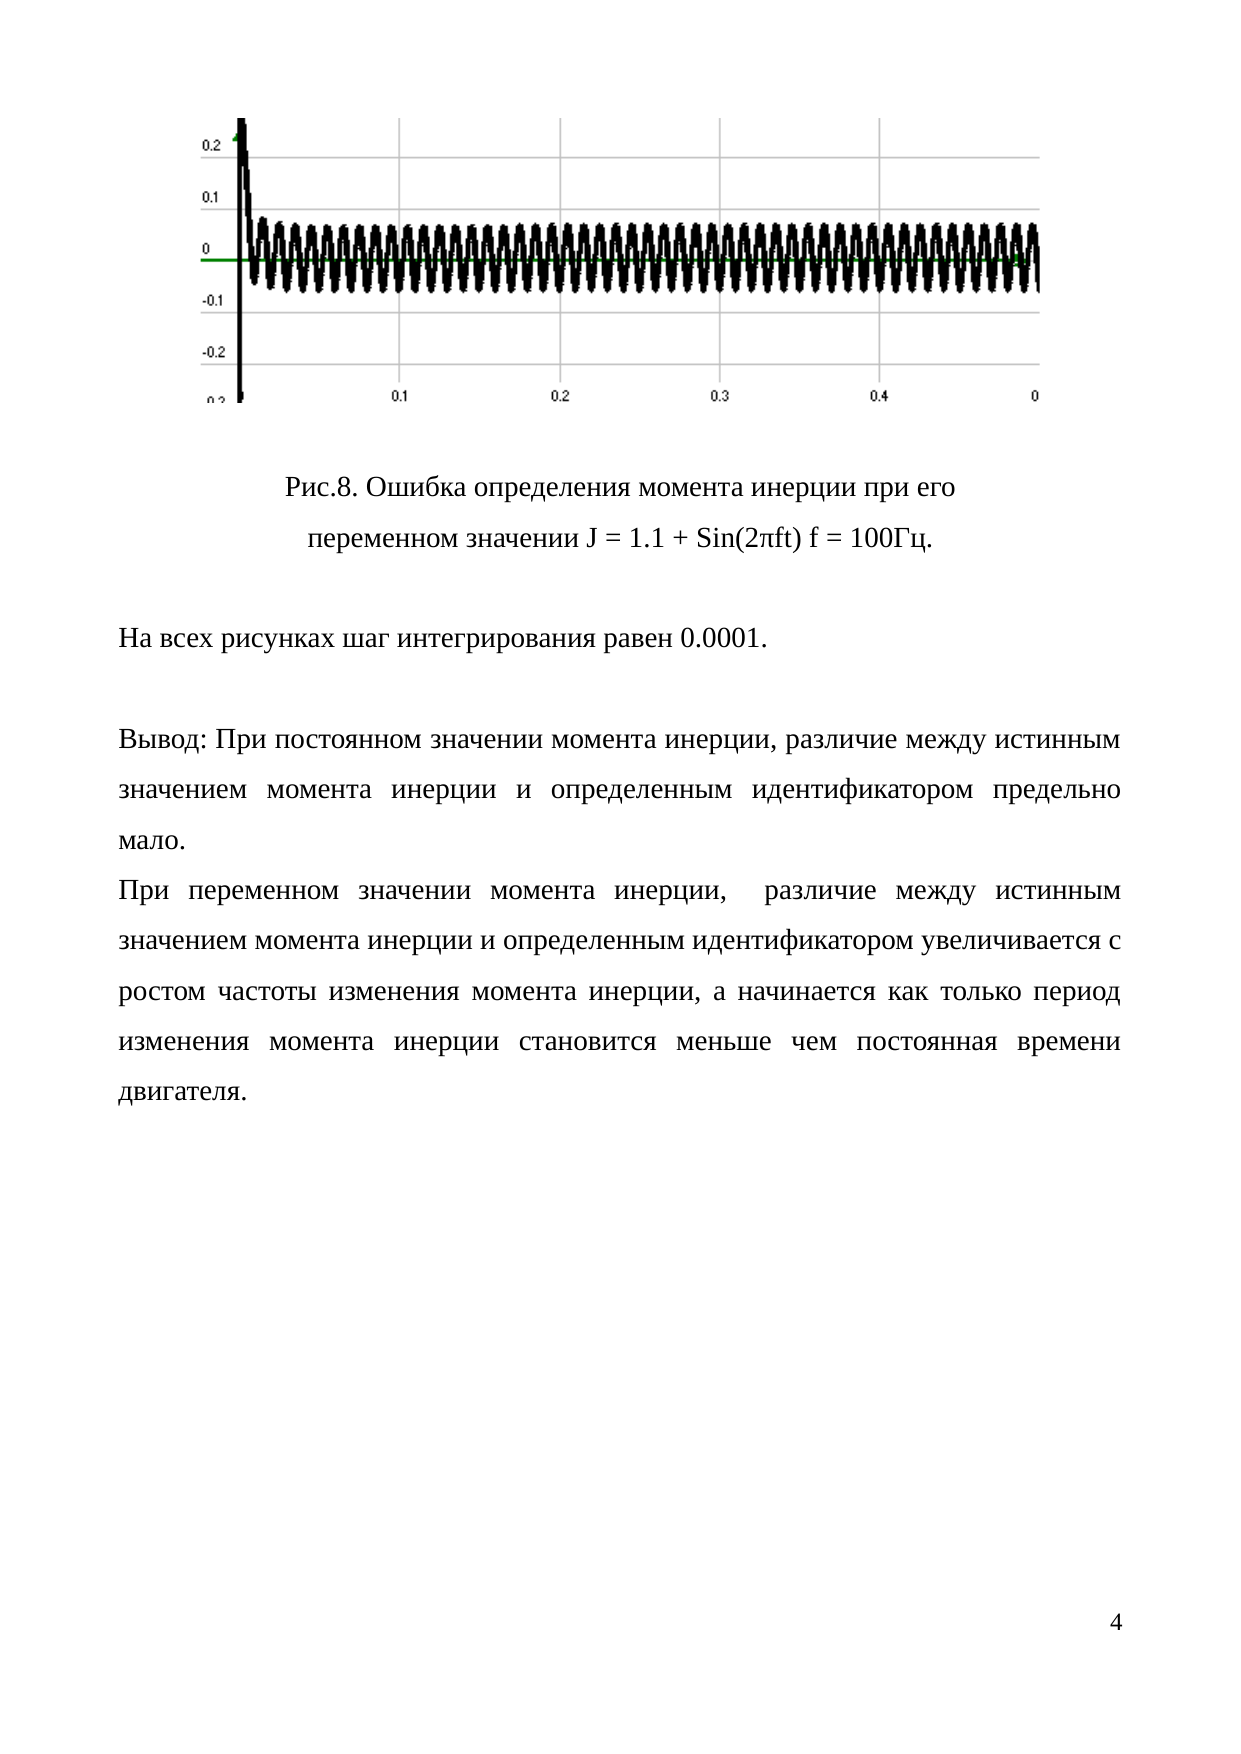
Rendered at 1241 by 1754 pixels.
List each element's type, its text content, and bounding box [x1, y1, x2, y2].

text Рис.8. Ошибка определения момента инерции при его [118, 469, 1122, 503]
text При переменном значении момента инерции, различие между истинным значением момента инерции и определенным идентификатором увеличивается с ростом частоты изменения момента инерции, а начинается как только период изменения момента инерции становится меньше чем постоянная времени двигателя. [118, 872, 1122, 1107]
text Вывод: При постоянном значении момента инерции, различие между истинным значением момента инерции и определенным идентификатором предельно мало. [118, 721, 1122, 855]
picture [200, 118, 1040, 403]
text переменном значении J = 1.1 + Sin(2πft) f = 100Гц. [118, 520, 1122, 553]
text На всех рисунках шаг интегрирования равен 0.0001. [118, 621, 1122, 654]
